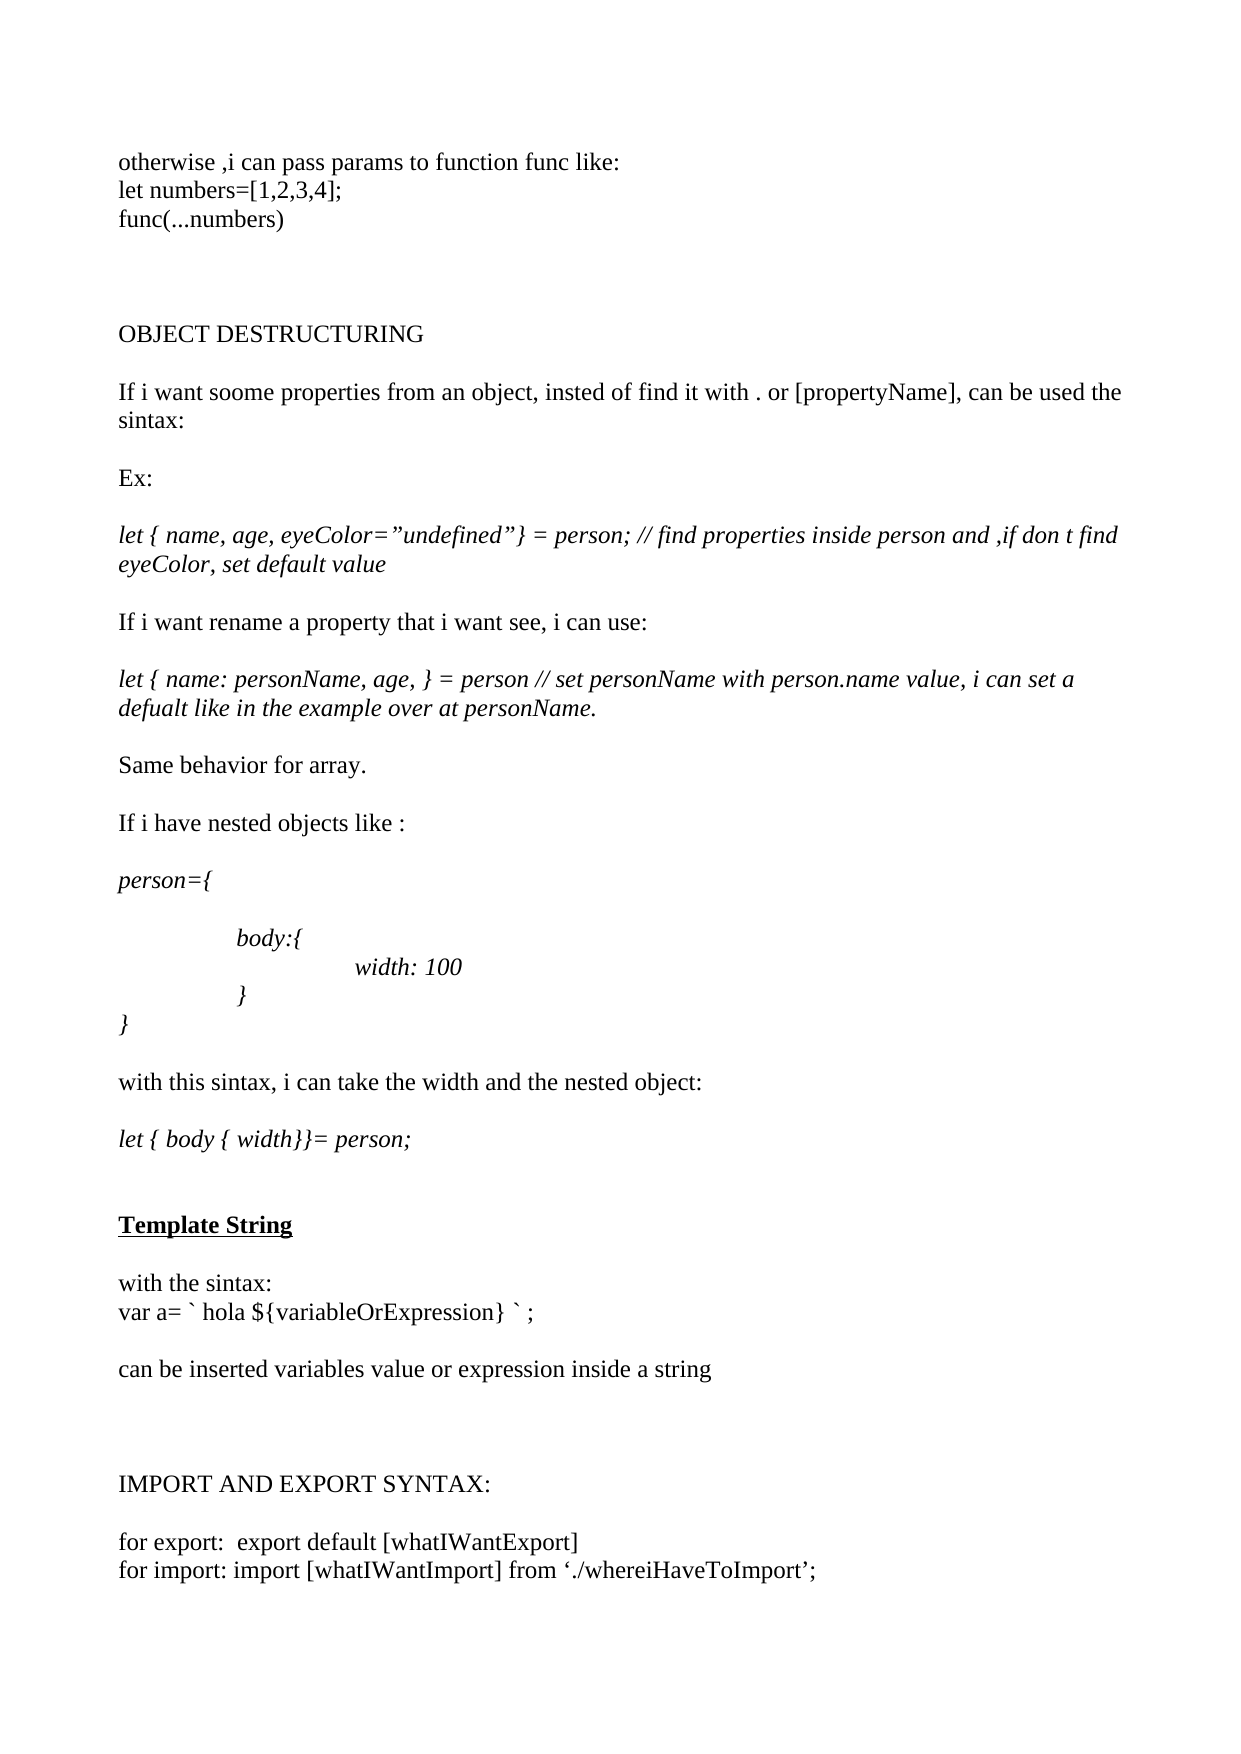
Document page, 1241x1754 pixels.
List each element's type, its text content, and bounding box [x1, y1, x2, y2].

text Same behavior for array. [118, 751, 1122, 779]
text with the sintax: [118, 1268, 1122, 1297]
text If i want rename a property that i want see, i can use: [118, 607, 1122, 636]
text otherwise ,i can pass params to function func like: [118, 147, 1122, 176]
text person={ [118, 866, 1122, 894]
text body:{ [118, 923, 1122, 952]
text If i want soome properties from an object, insted of find it with . or [propertyName], can be used the sintax: [118, 377, 1122, 434]
text func(...numbers) [118, 204, 1122, 233]
text Ex: [118, 463, 1122, 492]
text Template String [118, 1211, 1122, 1239]
text for export: export default [whatIWantExport] [118, 1527, 1122, 1556]
text let { body { width}}= person; [118, 1124, 1122, 1153]
text } [118, 1009, 1122, 1038]
text } [118, 981, 1122, 1009]
text for import: import [whatIWantImport] from ‘./whereiHaveToImport’; [118, 1556, 1122, 1584]
text can be inserted variables value or expression inside a string [118, 1354, 1122, 1383]
text let numbers=[1,2,3,4]; [118, 176, 1122, 204]
text let { name: personName, age, } = person // set personName with person.name value, i can set a defualt like in the example over at personName. [118, 664, 1122, 722]
text If i have nested objects like : [118, 808, 1122, 837]
text OBJECT DESTRUCTURING [118, 319, 1122, 348]
text width: 100 [118, 952, 1122, 981]
text with this sintax, i can take the width and the nested object: [118, 1067, 1122, 1096]
text IMPORT AND EXPORT SYNTAX: [118, 1469, 1122, 1498]
text let { name, age, eyeColor=”undefined”} = person; // find properties inside person and ,if don t find eyeColor, set default value [118, 521, 1122, 578]
text var a= ` hola ${variableOrExpression} ` ; [118, 1297, 1122, 1326]
